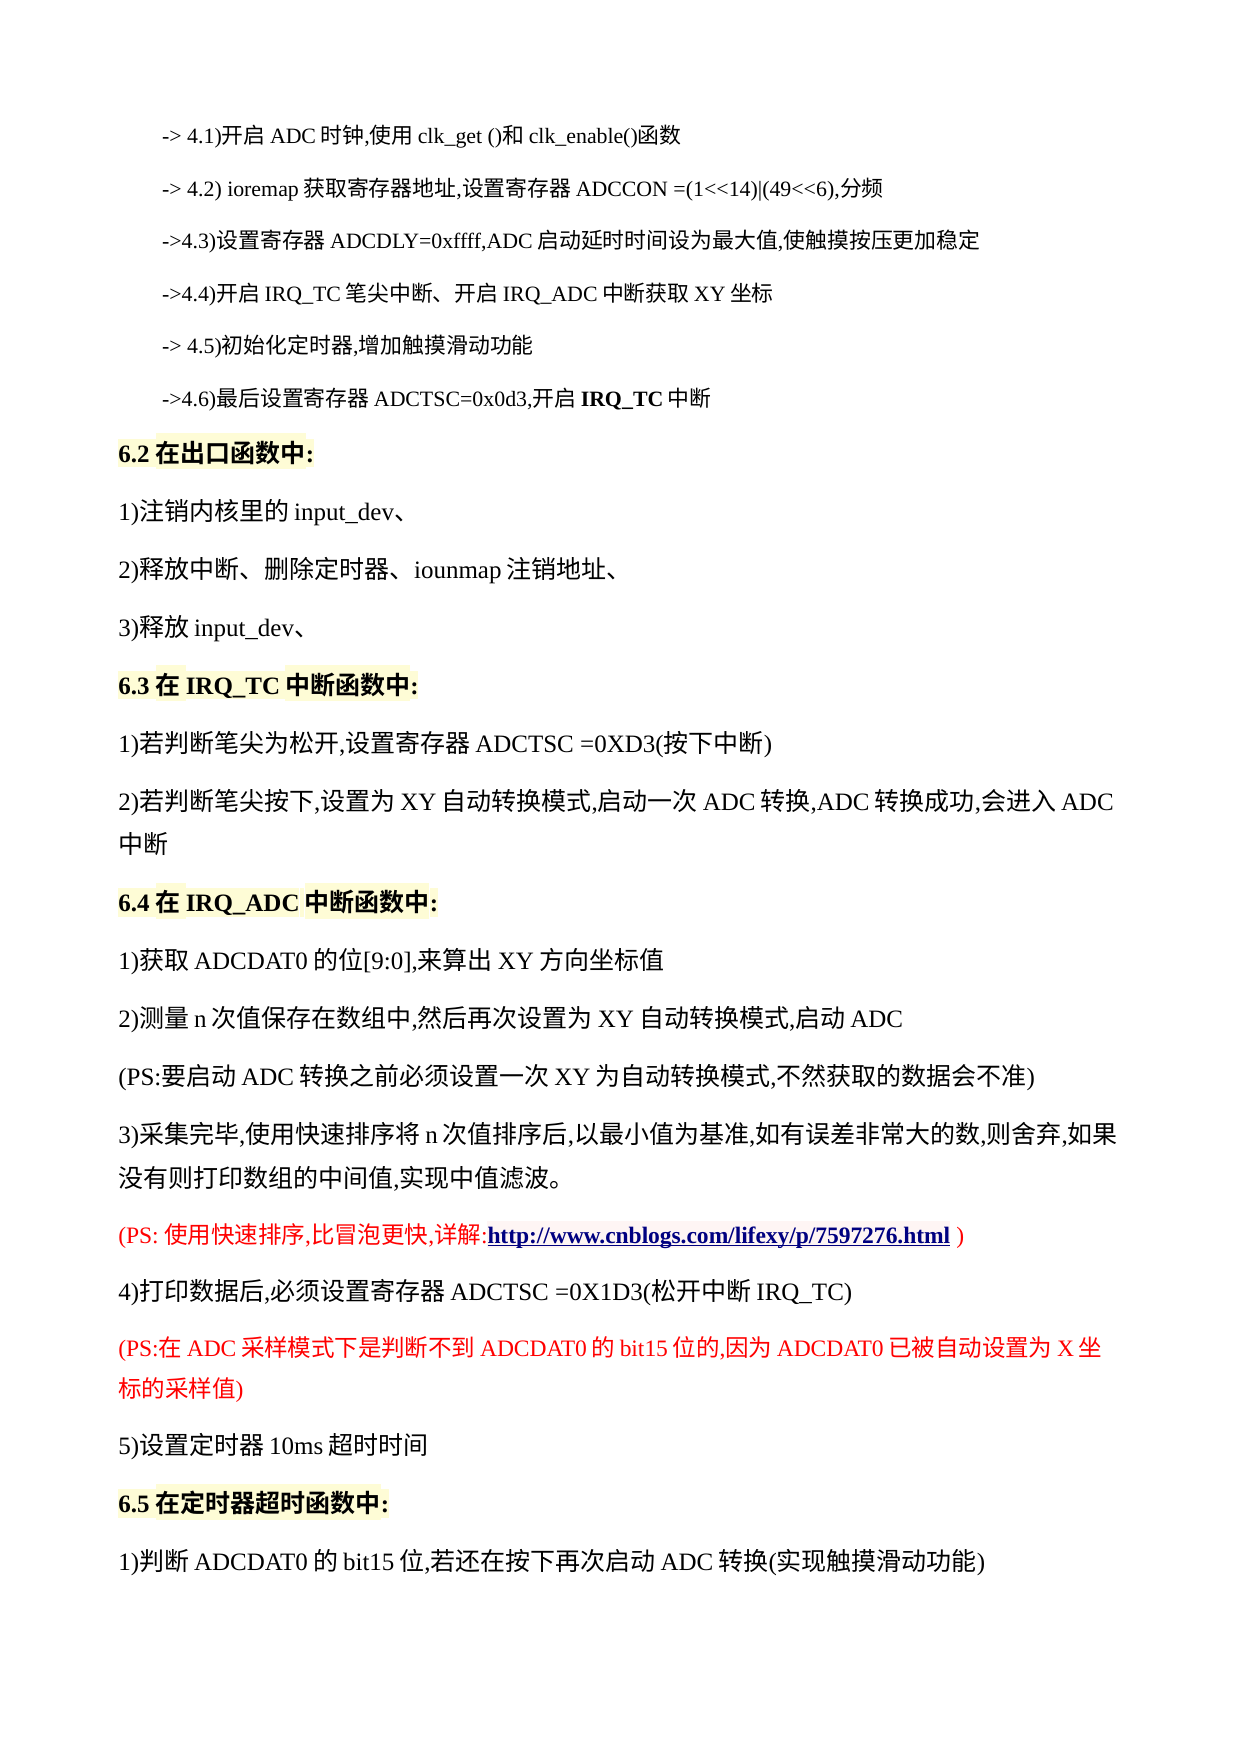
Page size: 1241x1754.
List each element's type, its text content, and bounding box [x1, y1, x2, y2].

text 2)测量n次值保存在数组中,然后再次设置为XY自动转换模式,启动ADC [118, 999, 1122, 1035]
text 1)判断ADCDAT0的bit15位,若还在按下再次启动ADC转换(实现触摸滑动功能) [118, 1542, 1122, 1578]
text 4)打印数据后,必须设置寄存器ADCTSC =0X1D3(松开中断IRQ_TC) [118, 1272, 1122, 1308]
text ->4.6)最后设置寄存器ADCTSC=0x0d3,开启IRQ_TC中断 [118, 381, 1122, 412]
text 6.5 在定时器超时函数中: [118, 1484, 1122, 1520]
text -> 4.2) ioremap获取寄存器地址,设置寄存器ADCCON =(1<<14)|(49<<6),分频 [118, 171, 1122, 202]
text (PS:在ADC采样模式下是判断不到ADCDAT0的bit15位的,因为ADCDAT0已被自动设置为X坐标的采样值) [118, 1329, 1122, 1404]
text 6.3 在IRQ_TC中断函数中: [118, 665, 1122, 701]
text 5)设置定时器10ms超时时间 [118, 1426, 1122, 1462]
text 6.2 在出口函数中: [118, 433, 1122, 469]
text ->4.4)开启IRQ_TC笔尖中断、开启IRQ_ADC中断获取XY坐标 [118, 276, 1122, 307]
text (PS: 使用快速排序,比冒泡更快,详解:http://www.cnblogs.com/lifexy/p/7597276.html ) [118, 1216, 1122, 1250]
text (PS:要启动ADC转换之前必须设置一次XY为自动转换模式,不然获取的数据会不准) [118, 1057, 1122, 1093]
text 2)释放中断、删除定时器、iounmap注销地址、 [118, 549, 1122, 585]
text -> 4.5)初始化定时器,增加触摸滑动功能 [118, 328, 1122, 360]
text 1)若判断笔尖为松开,设置寄存器ADCTSC =0XD3(按下中断) [118, 723, 1122, 759]
text 1)注销内核里的input_dev、 [118, 491, 1122, 527]
text 3)采集完毕,使用快速排序将n次值排序后,以最小值为基准,如有误差非常大的数,则舍弃,如果没有则打印数组的中间值,实现中值滤波。 [118, 1115, 1122, 1194]
text 1)获取ADCDAT0的位[9:0],来算出XY方向坐标值 [118, 941, 1122, 977]
text -> 4.1)开启ADC时钟,使用clk_get ()和clk_enable()函数 [118, 118, 1122, 150]
text 3)释放input_dev、 [118, 607, 1122, 643]
text 6.4 在IRQ_ADC中断函数中: [118, 883, 1122, 919]
text 2)若判断笔尖按下,设置为XY自动转换模式,启动一次ADC转换,ADC转换成功,会进入ADC中断 [118, 781, 1122, 861]
text ->4.3)设置寄存器ADCDLY=0xffff,ADC启动延时时间设为最大值,使触摸按压更加稳定 [118, 223, 1122, 255]
